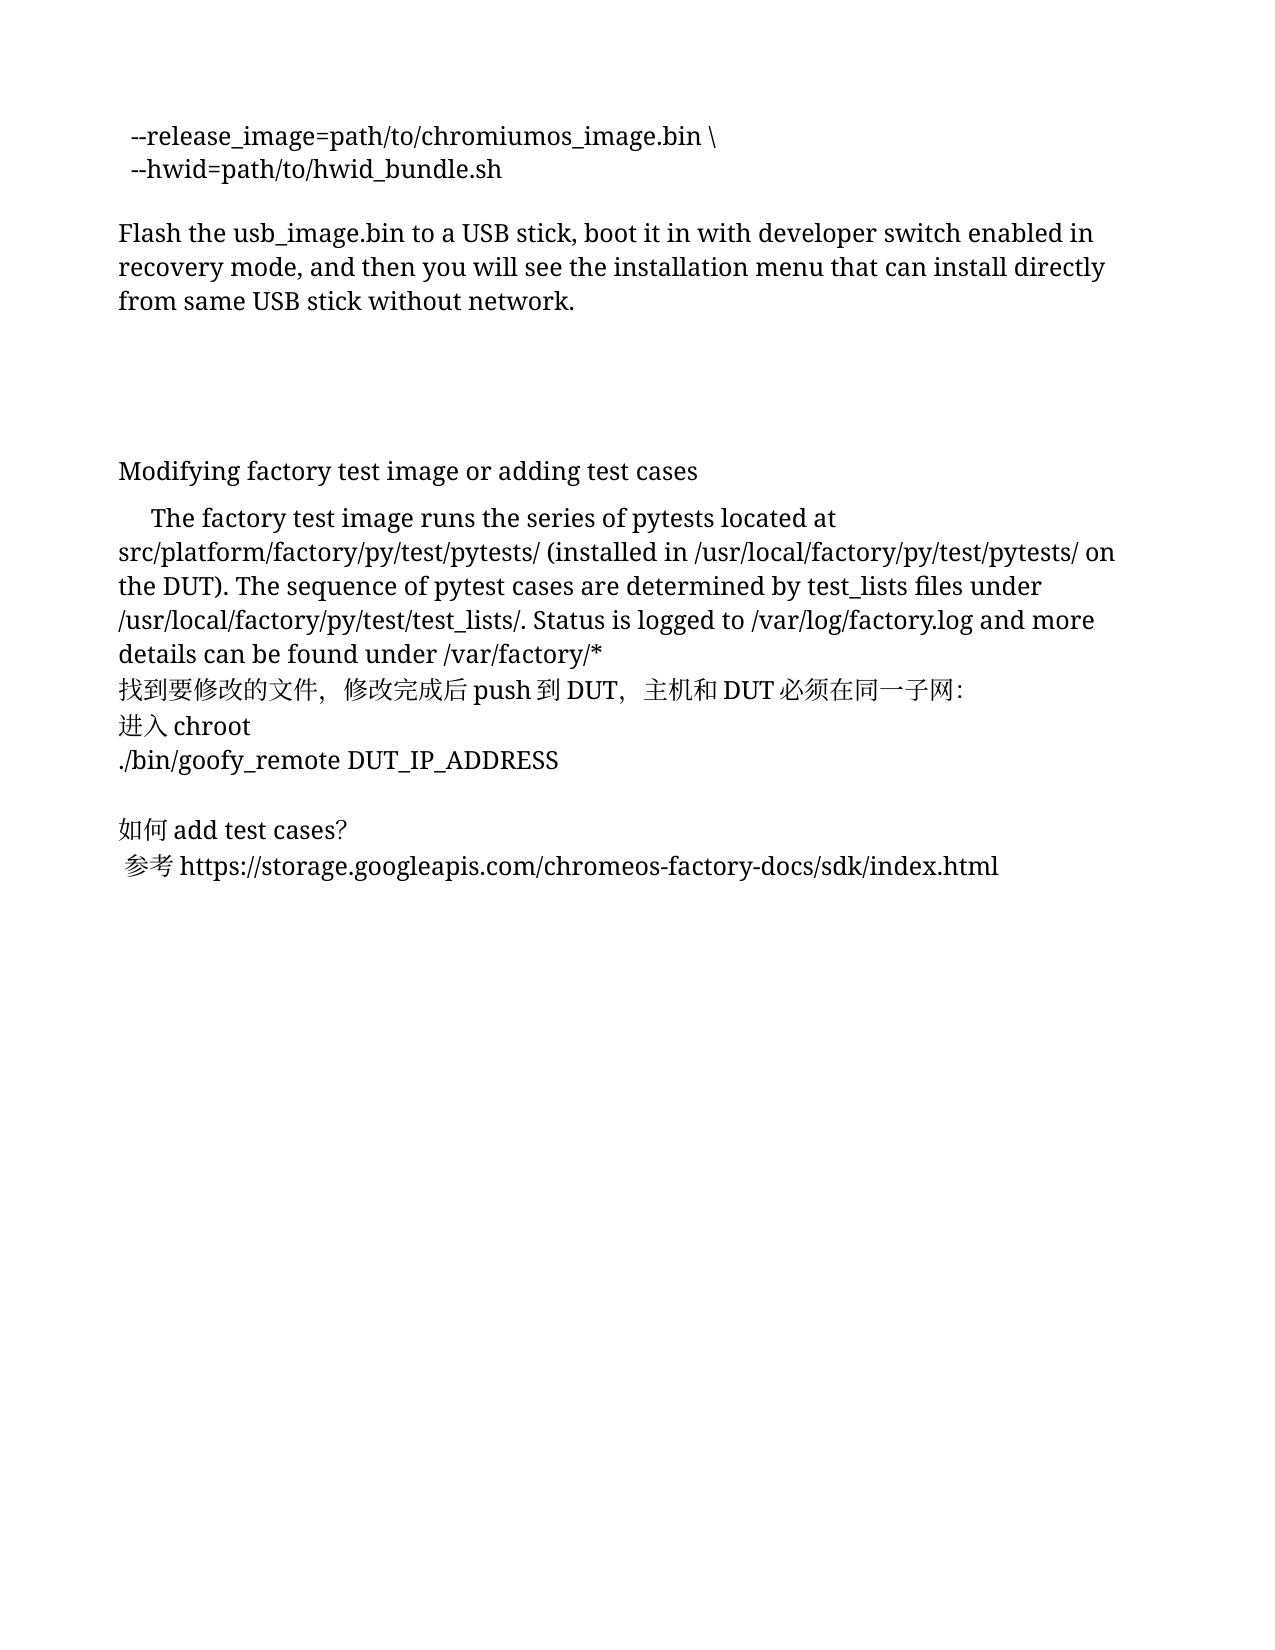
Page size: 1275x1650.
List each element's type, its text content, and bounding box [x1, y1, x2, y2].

text ./bin/goofy_remote DUT_IP_ADDRESS [118, 743, 1157, 777]
subtitle Modifying factory test image or adding test cases [118, 454, 1157, 488]
text 找到要修改的文件，修改完成后push到DUT，主机和DUT必须在同一子网： [118, 671, 1157, 707]
text Flash the usb_image.bin to a USB stick, boot it in with developer switch enabled in recovery mode, and then you will see the installation menu that can install directly from same USB stick without network. [118, 216, 1157, 318]
text --release_image=path/to/chromiumos_image.bin \ [118, 118, 1157, 152]
text --hwid=path/to/hwid_bundle.sh [118, 152, 1157, 186]
text 如何add test cases？ [118, 811, 1157, 847]
text 进入chroot [118, 707, 1157, 743]
text 参考https://storage.googleapis.com/chromeos-factory-docs/sdk/index.html [118, 847, 1157, 883]
text The factory test image runs the series of pytests located at src/platform/factory/py/test/pytests/ (installed in /usr/local/factory/py/test/pytests/ on the DUT). The sequence of pytest cases are determined by test_lists files under /usr/local/factory/py/test/test_lists/. Status is logged to /var/log/factory.log and more details can be found under /var/factory/* [118, 500, 1157, 671]
